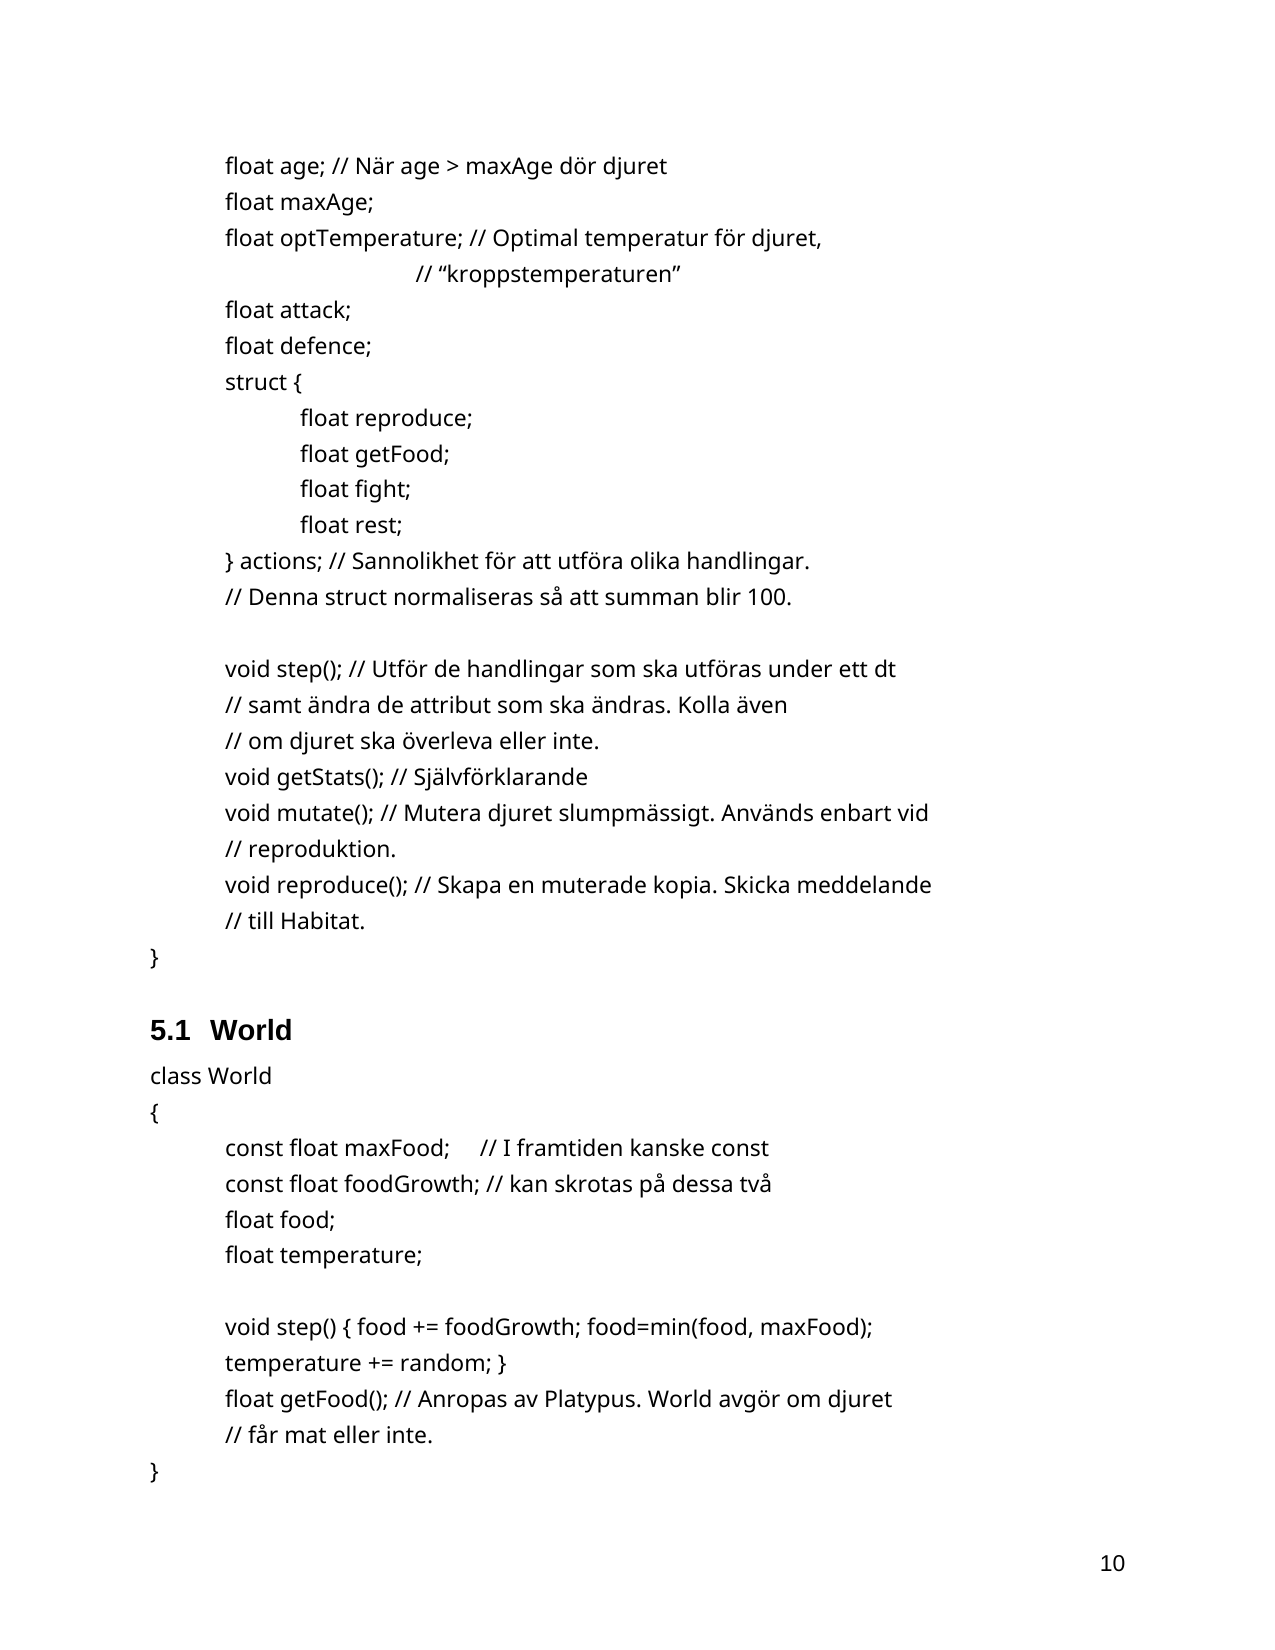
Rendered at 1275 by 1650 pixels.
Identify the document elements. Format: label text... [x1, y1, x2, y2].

text void step() { food += foodGrowth; food=min(food, maxFood); [225, 1311, 1125, 1343]
text // Denna struct normaliseras så att summan blir 100. [225, 581, 1125, 612]
text // samt ändra de attribut som ska ändras. Kolla även [225, 689, 1125, 720]
text float defence; [225, 330, 1125, 361]
text class World [150, 1060, 1125, 1091]
text } [150, 1455, 1125, 1486]
text float getFood; [300, 437, 1125, 469]
text temperature += random; } [225, 1347, 1125, 1378]
text float age; // När age > maxAge dör djuret [225, 150, 1125, 181]
text void reproduce(); // Skapa en muterade kopia. Skicka meddelande [225, 869, 1125, 900]
text const float maxFood; // I framtiden kanske const [225, 1132, 1125, 1163]
text struct { [225, 366, 1125, 397]
text const float foodGrowth; // kan skrotas på dessa två [225, 1168, 1125, 1199]
text float fight; [300, 473, 1125, 505]
subtitle World [150, 1014, 1125, 1047]
text // reproduktion. [225, 833, 1125, 864]
text { [150, 1096, 1125, 1127]
text float maxAge; [225, 186, 1125, 217]
text void getStats(); // Självförklarande [225, 761, 1125, 792]
text } [150, 941, 1125, 972]
text float food; [225, 1203, 1125, 1235]
text void step(); // Utför de handlingar som ska utföras under ett dt [225, 653, 1125, 684]
text float reproduce; [300, 402, 1125, 433]
text // om djuret ska överleva eller inte. [225, 725, 1125, 756]
text } actions; // Sannolikhet för att utföra olika handlingar. [225, 545, 1125, 577]
text float optTemperature; // Optimal temperatur för djuret, // “kroppstemperaturen” [225, 222, 1125, 289]
text // får mat eller inte. [225, 1419, 1125, 1450]
text void mutate(); // Mutera djuret slumpmässigt. Används enbart vid [225, 797, 1125, 828]
text float attack; [225, 294, 1125, 325]
text // till Habitat. [225, 905, 1125, 936]
text float rest; [300, 509, 1125, 541]
text float getFood(); // Anropas av Platypus. World avgör om djuret [225, 1383, 1125, 1414]
text float temperature; [225, 1239, 1125, 1271]
